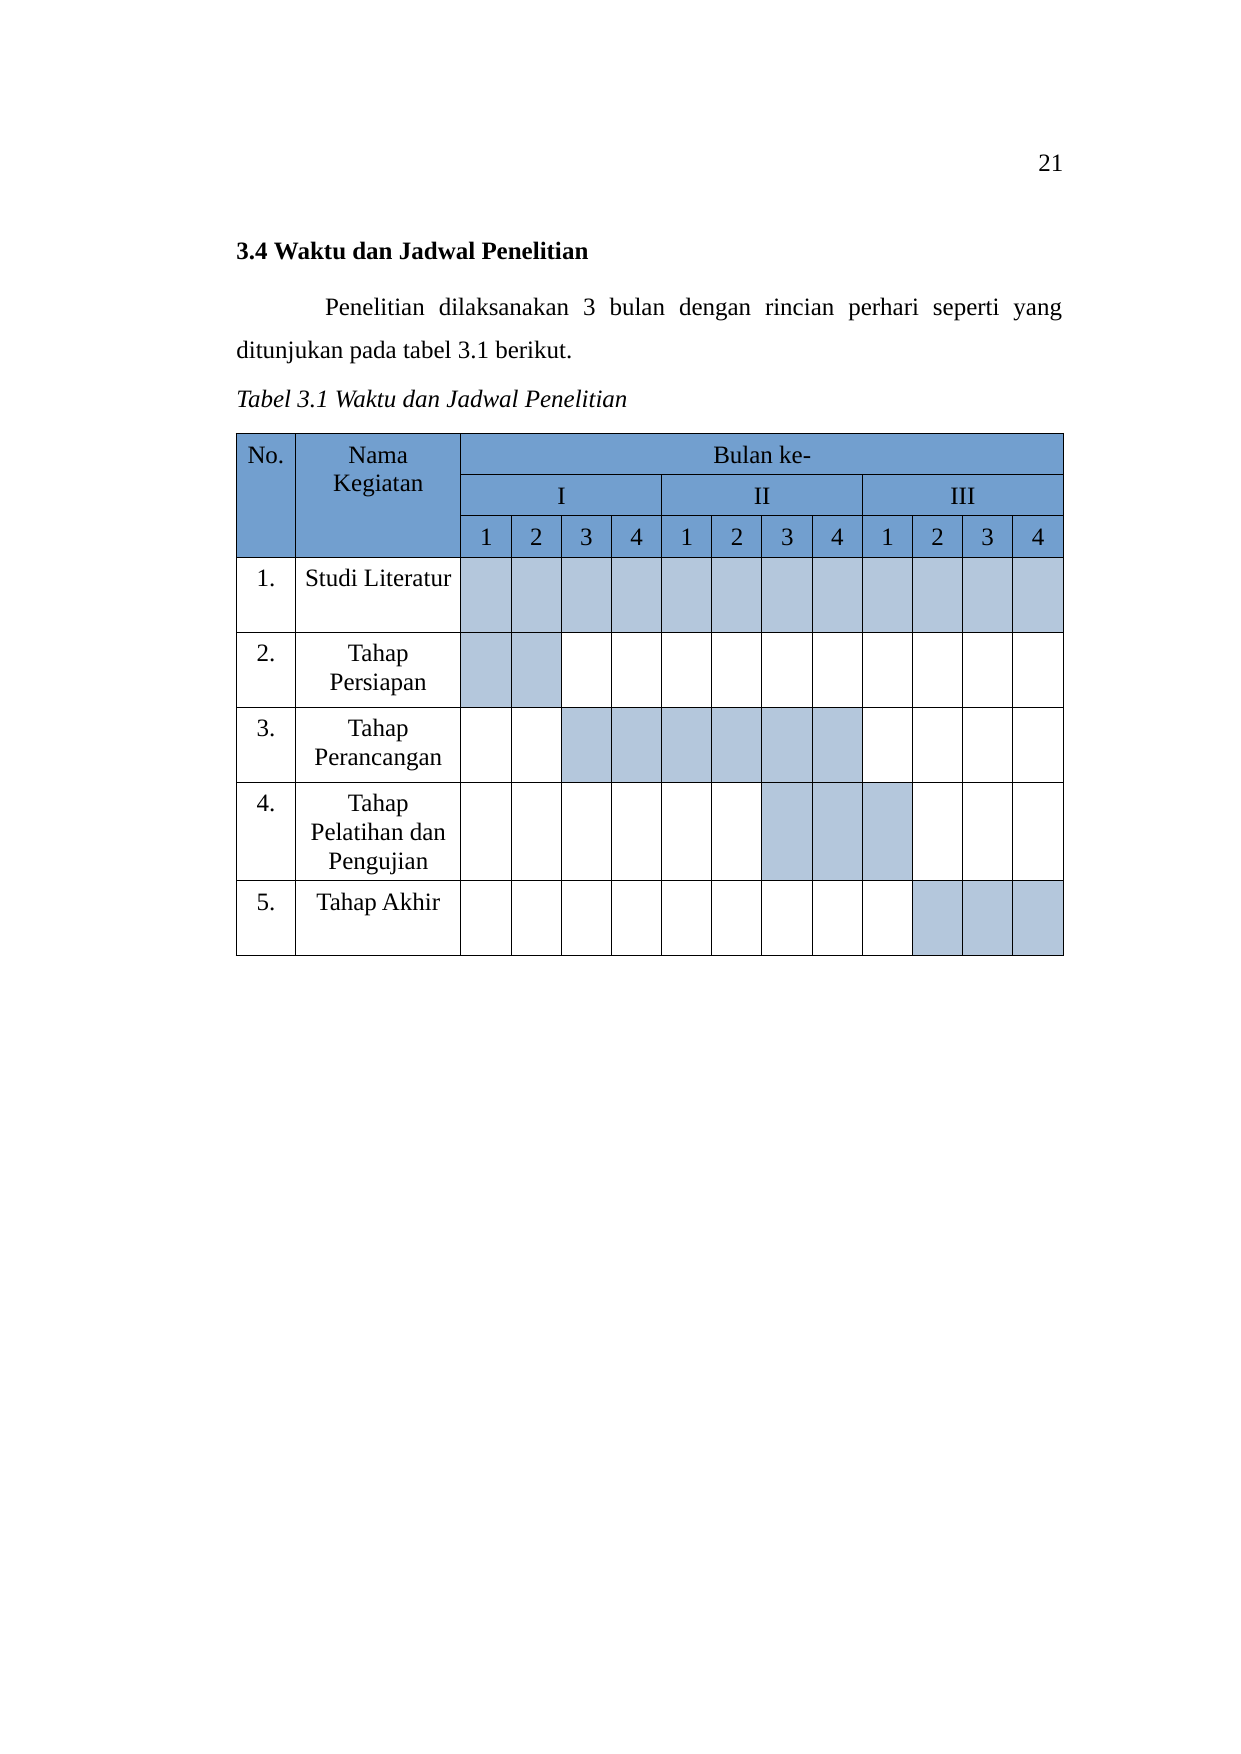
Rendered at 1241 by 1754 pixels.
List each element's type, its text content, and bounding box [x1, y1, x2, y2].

table_cell [963, 558, 1012, 632]
table_cell [512, 708, 561, 782]
table_cell Tahap Persiapan [296, 633, 460, 707]
table_cell [1013, 708, 1063, 782]
table_header Bulan ke- [461, 434, 1063, 474]
table_cell [461, 881, 511, 955]
text Tabel 3.1 Waktu dan Jadwal Penelitian [236, 384, 1063, 413]
table_cell [461, 708, 511, 782]
table_cell [562, 783, 611, 880]
table_cell [712, 783, 761, 880]
table_cell [813, 881, 862, 955]
table_cell 1 [461, 516, 511, 557]
table_cell [512, 633, 561, 707]
table_cell Tahap Pelatihan dan Pengujian [296, 783, 460, 880]
table_cell [562, 558, 611, 632]
table_cell [612, 633, 661, 707]
table_cell [813, 633, 862, 707]
table_cell 3 [762, 516, 812, 557]
table_header No. [237, 434, 295, 557]
table_cell [612, 881, 661, 955]
table_cell [762, 783, 812, 880]
table_cell [863, 783, 912, 880]
table_cell [863, 558, 912, 632]
table_cell [562, 708, 611, 782]
table_cell [662, 783, 711, 880]
table_cell [762, 633, 812, 707]
table_cell 3 [963, 516, 1012, 557]
table_cell [712, 881, 761, 955]
table_cell [913, 881, 962, 955]
table_cell 2 [512, 516, 561, 557]
table_cell 4 [813, 516, 862, 557]
table_cell [963, 783, 1012, 880]
table_header Nama Kegiatan [296, 434, 460, 557]
table_cell [963, 881, 1012, 955]
table_cell [612, 783, 661, 880]
table_cell [512, 881, 561, 955]
table_cell [762, 881, 812, 955]
table_cell 3. [237, 708, 295, 782]
table_cell [863, 708, 912, 782]
table_cell [512, 783, 561, 880]
table_cell [662, 633, 711, 707]
table_cell [712, 558, 761, 632]
table_cell [1013, 881, 1063, 955]
table_cell 4. [237, 783, 295, 880]
table_cell [1013, 558, 1063, 632]
table_cell III [863, 475, 1063, 515]
table_cell [562, 881, 611, 955]
table_cell 1 [662, 516, 711, 557]
table_cell Tahap Akhir [296, 881, 460, 955]
text Penelitian dilaksanakan 3 bulan dengan rincian perhari seperti yang ditunjukan pada tabel 3.1 berikut. [236, 292, 1063, 363]
table_cell 1. [237, 558, 295, 632]
table_cell [863, 633, 912, 707]
table_cell [1013, 633, 1063, 707]
table_cell [762, 708, 812, 782]
table_cell [813, 708, 862, 782]
table_cell [461, 558, 511, 632]
table_cell 2 [712, 516, 761, 557]
table_cell [913, 708, 962, 782]
table_cell [913, 558, 962, 632]
table_cell 3 [562, 516, 611, 557]
table_cell [612, 708, 661, 782]
table_cell I [461, 475, 661, 515]
table_cell [461, 633, 511, 707]
table_cell [913, 783, 962, 880]
subtitle Waktu dan Jadwal Penelitian [236, 236, 1063, 265]
table_cell 4 [1013, 516, 1063, 557]
table_cell [813, 783, 862, 880]
table_cell [712, 708, 761, 782]
table_cell II [662, 475, 862, 515]
table_cell 1 [863, 516, 912, 557]
table_cell Studi Literatur [296, 558, 460, 632]
table_cell [612, 558, 661, 632]
table_cell [762, 558, 812, 632]
table_cell 5. [237, 881, 295, 955]
table_cell 2. [237, 633, 295, 707]
table_cell [913, 633, 962, 707]
table_cell [562, 633, 611, 707]
table_cell Tahap Perancangan [296, 708, 460, 782]
table_cell [662, 881, 711, 955]
table_cell [813, 558, 862, 632]
table_cell 4 [612, 516, 661, 557]
table_cell [512, 558, 561, 632]
table_cell [963, 633, 1012, 707]
table_cell 2 [913, 516, 962, 557]
table_cell [662, 708, 711, 782]
table_cell [662, 558, 711, 632]
table_cell [461, 783, 511, 880]
table_cell [1013, 783, 1063, 880]
table_cell [963, 708, 1012, 782]
table_cell [712, 633, 761, 707]
table_cell [863, 881, 912, 955]
